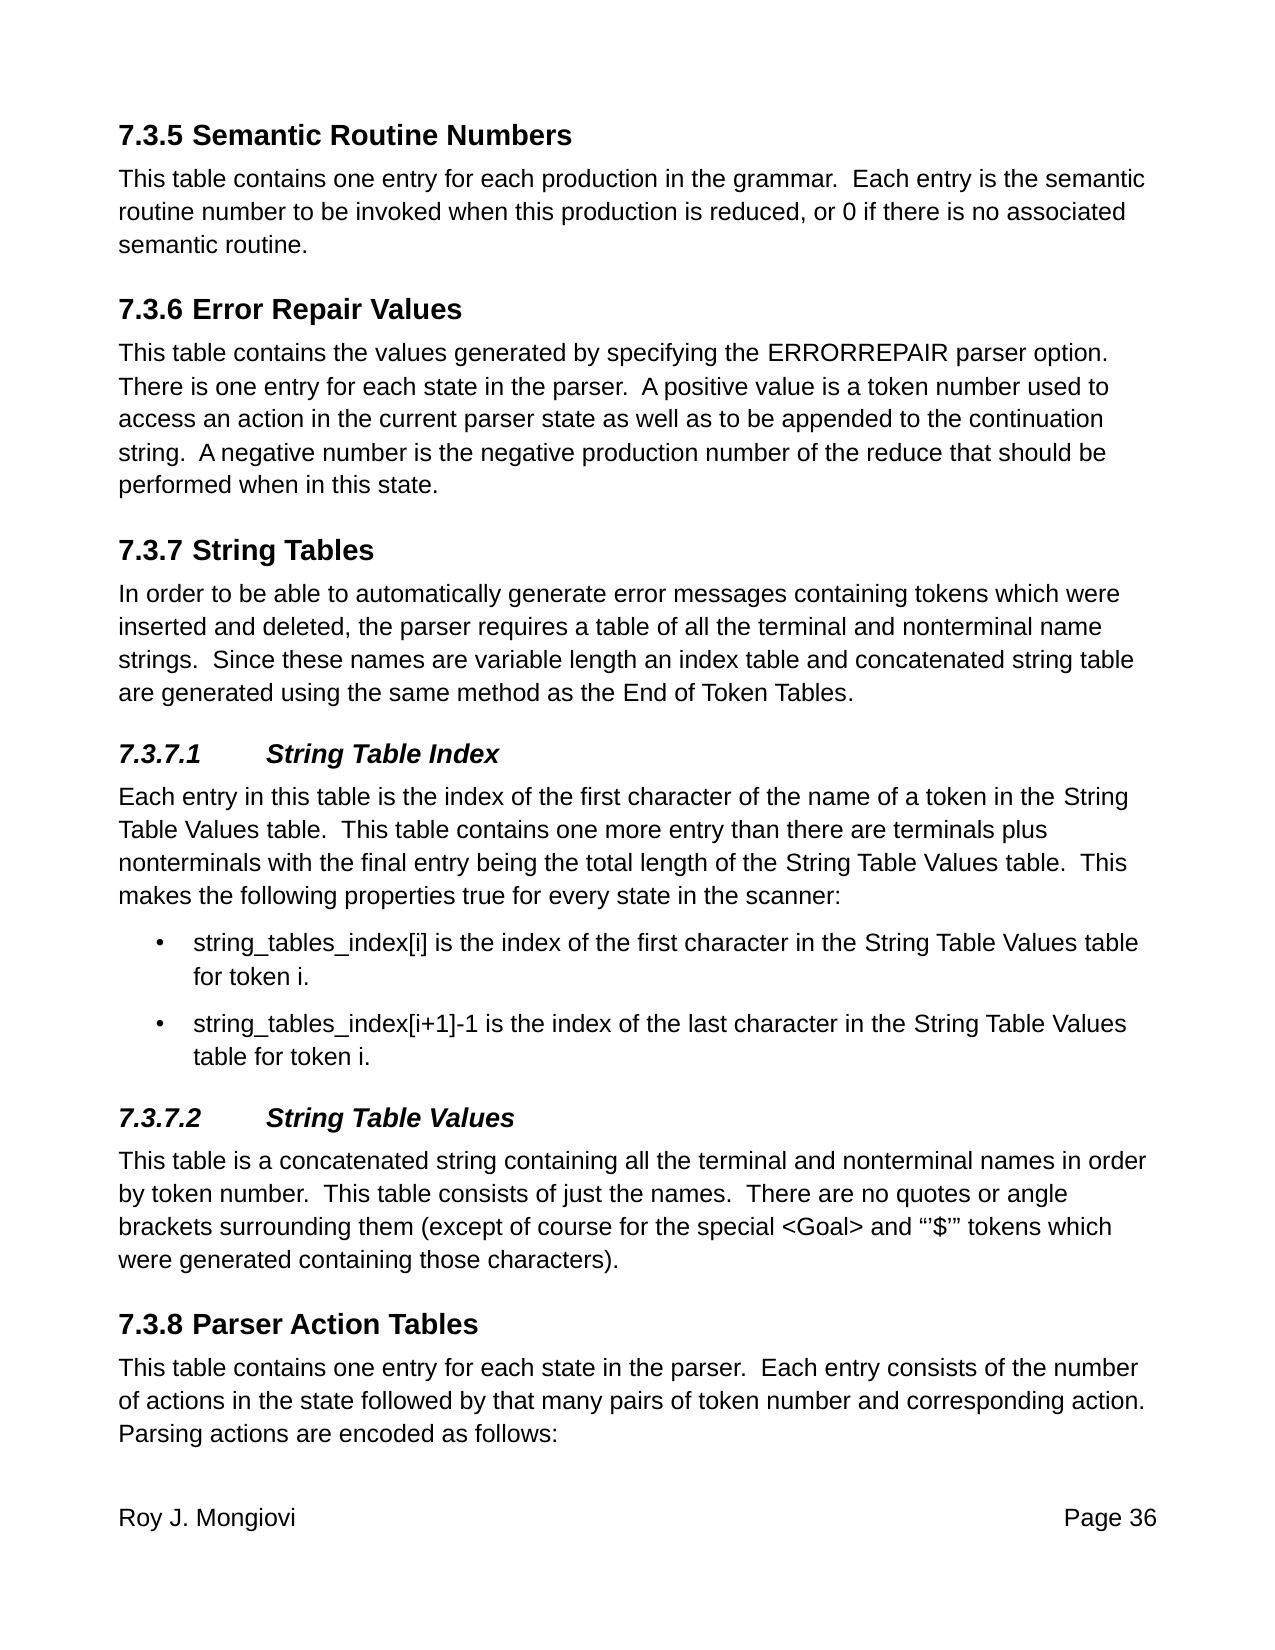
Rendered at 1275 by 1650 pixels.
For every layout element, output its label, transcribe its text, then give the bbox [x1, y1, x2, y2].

list string_tables_index[i+1]-1 is the index of the last character in the String Table Values table for token i. [156, 1009, 1157, 1071]
text Each entry in this table is the index of the first character of the name of a token in the String Table Values table. This table contains one more entry than there are terminals plus nonterminals with the final entry being the total length of the String Table Values table. This makes the following properties true for every state in the scanner: [118, 782, 1157, 909]
subtitle String Table Values [118, 1102, 1157, 1133]
text This table contains one entry for each production in the grammar. Each entry is the semantic routine number to be invoked when this production is reduced, or 0 if there is no associated semantic routine. [118, 164, 1157, 259]
subtitle Parser Action Tables [118, 1307, 1157, 1341]
subtitle Error Repair Values [118, 292, 1157, 326]
text This table contains the values generated by specifying the ERRORREPAIR parser option. There is one entry for each state in the parser. A positive value is a token number used to access an action in the current parser state as well as to be appended to the continuation string. A negative number is the negative production number of the reduce that should be performed when in this state. [118, 338, 1157, 499]
subtitle String Table Index [118, 738, 1157, 769]
text This table is a concatenated string containing all the terminal and nonterminal names in order by token number. This table consists of just the names. There are no quotes or angle brackets surrounding them (except of course for the special <Goal> and “’$’” tokens which were generated containing those characters). [118, 1146, 1157, 1274]
list string_tables_index[i] is the index of the first character in the String Table Values table for token i. [156, 928, 1157, 990]
subtitle String Tables [118, 533, 1157, 566]
text This table contains one entry for each state in the parser. Each entry consists of the number of actions in the state followed by that many pairs of token number and corresponding action. Parsing actions are encoded as follows: [118, 1353, 1157, 1448]
text In order to be able to automatically generate error messages containing tokens which were inserted and deleted, the parser requires a table of all the terminal and nonterminal name strings. Since these names are variable length an index table and concatenated string table are generated using the same method as the End of Token Tables. [118, 579, 1157, 707]
subtitle Semantic Routine Numbers [118, 118, 1157, 152]
